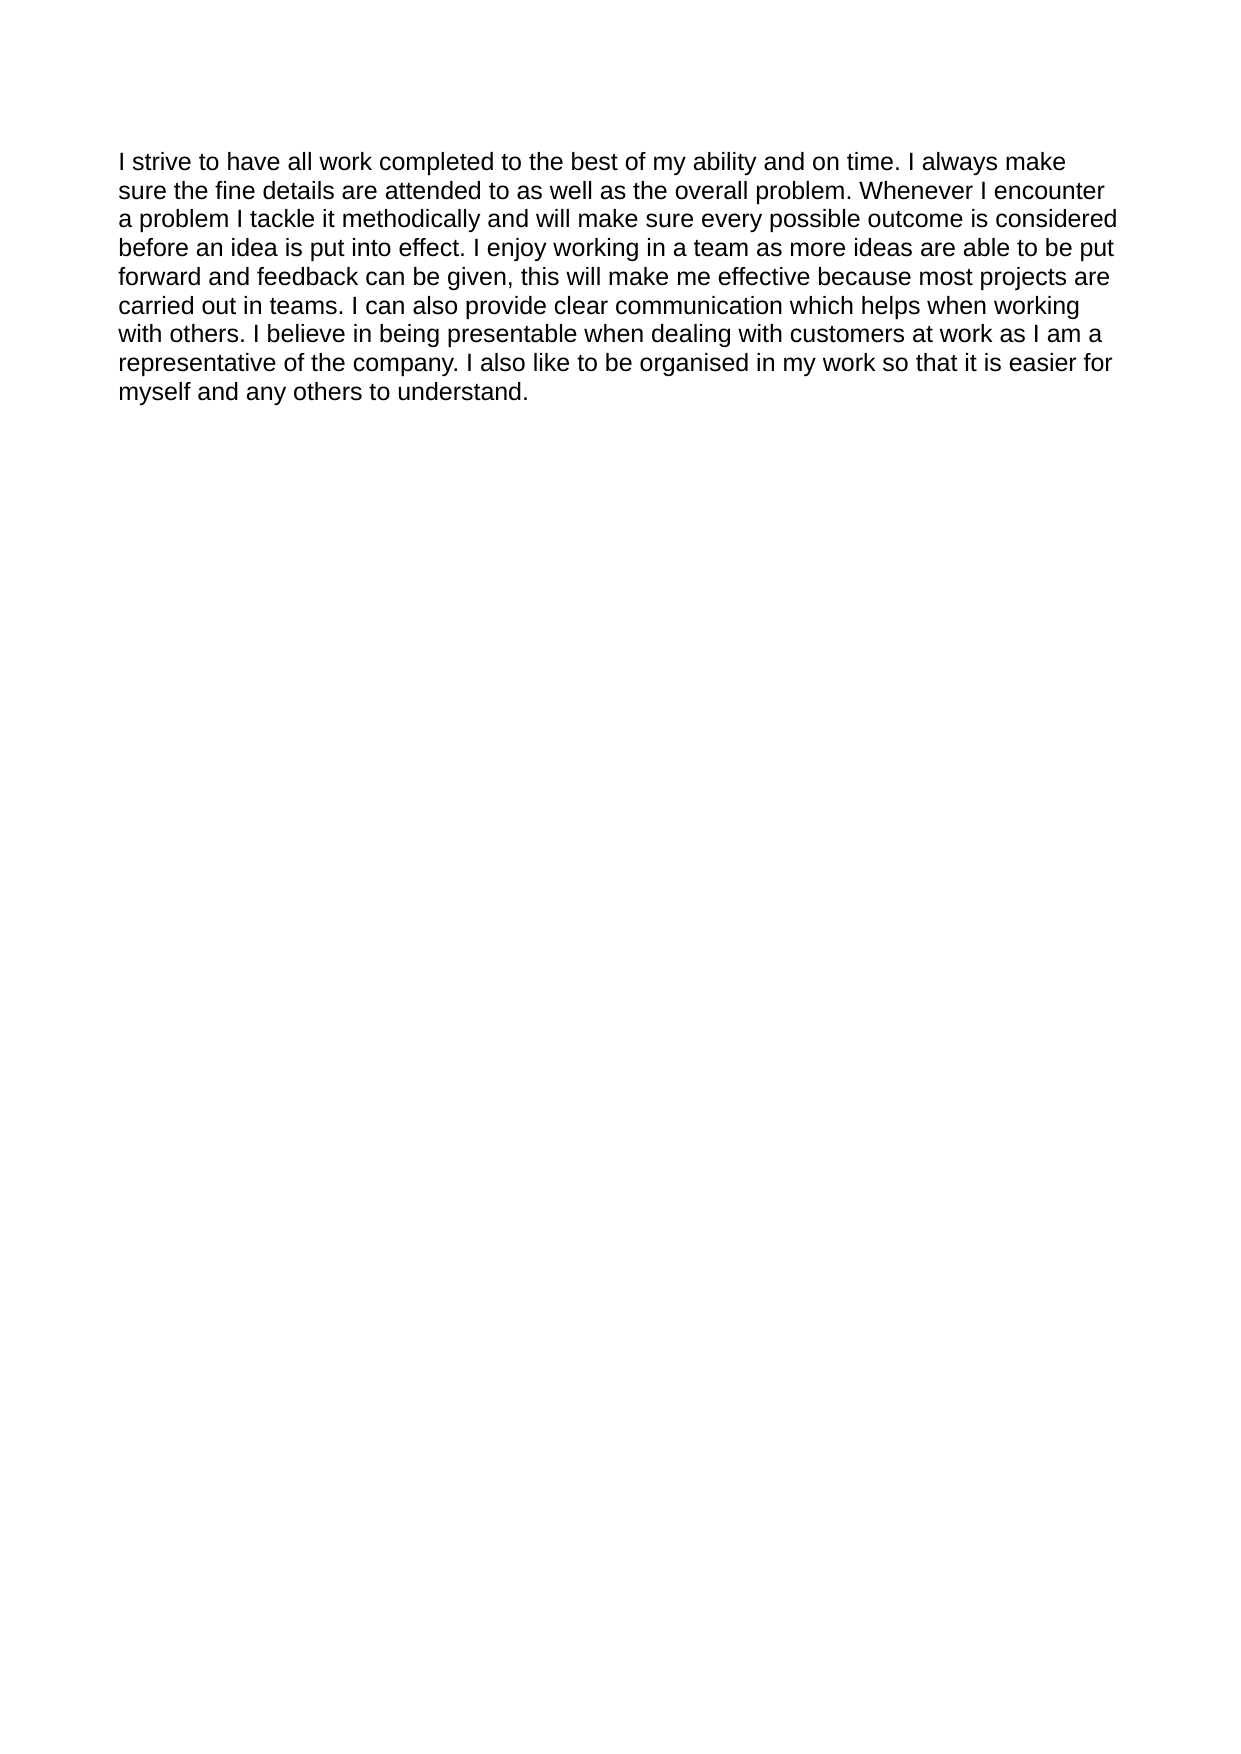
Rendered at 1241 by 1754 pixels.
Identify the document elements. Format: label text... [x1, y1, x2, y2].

text I strive to have all work completed to the best of my ability and on time. I always make sure the fine details are attended to as well as the overall problem. Whenever I encounter a problem I tackle it methodically and will make sure every possible outcome is considered before an idea is put into effect. I enjoy working in a team as more ideas are able to be put forward and feedback can be given, this will make me effective because most projects are carried out in teams. I can also provide clear communication which helps when working with others. I believe in being presentable when dealing with customers at work as I am a representative of the company. I also like to be organised in my work so that it is easier for myself and any others to understand. [118, 147, 1122, 406]
